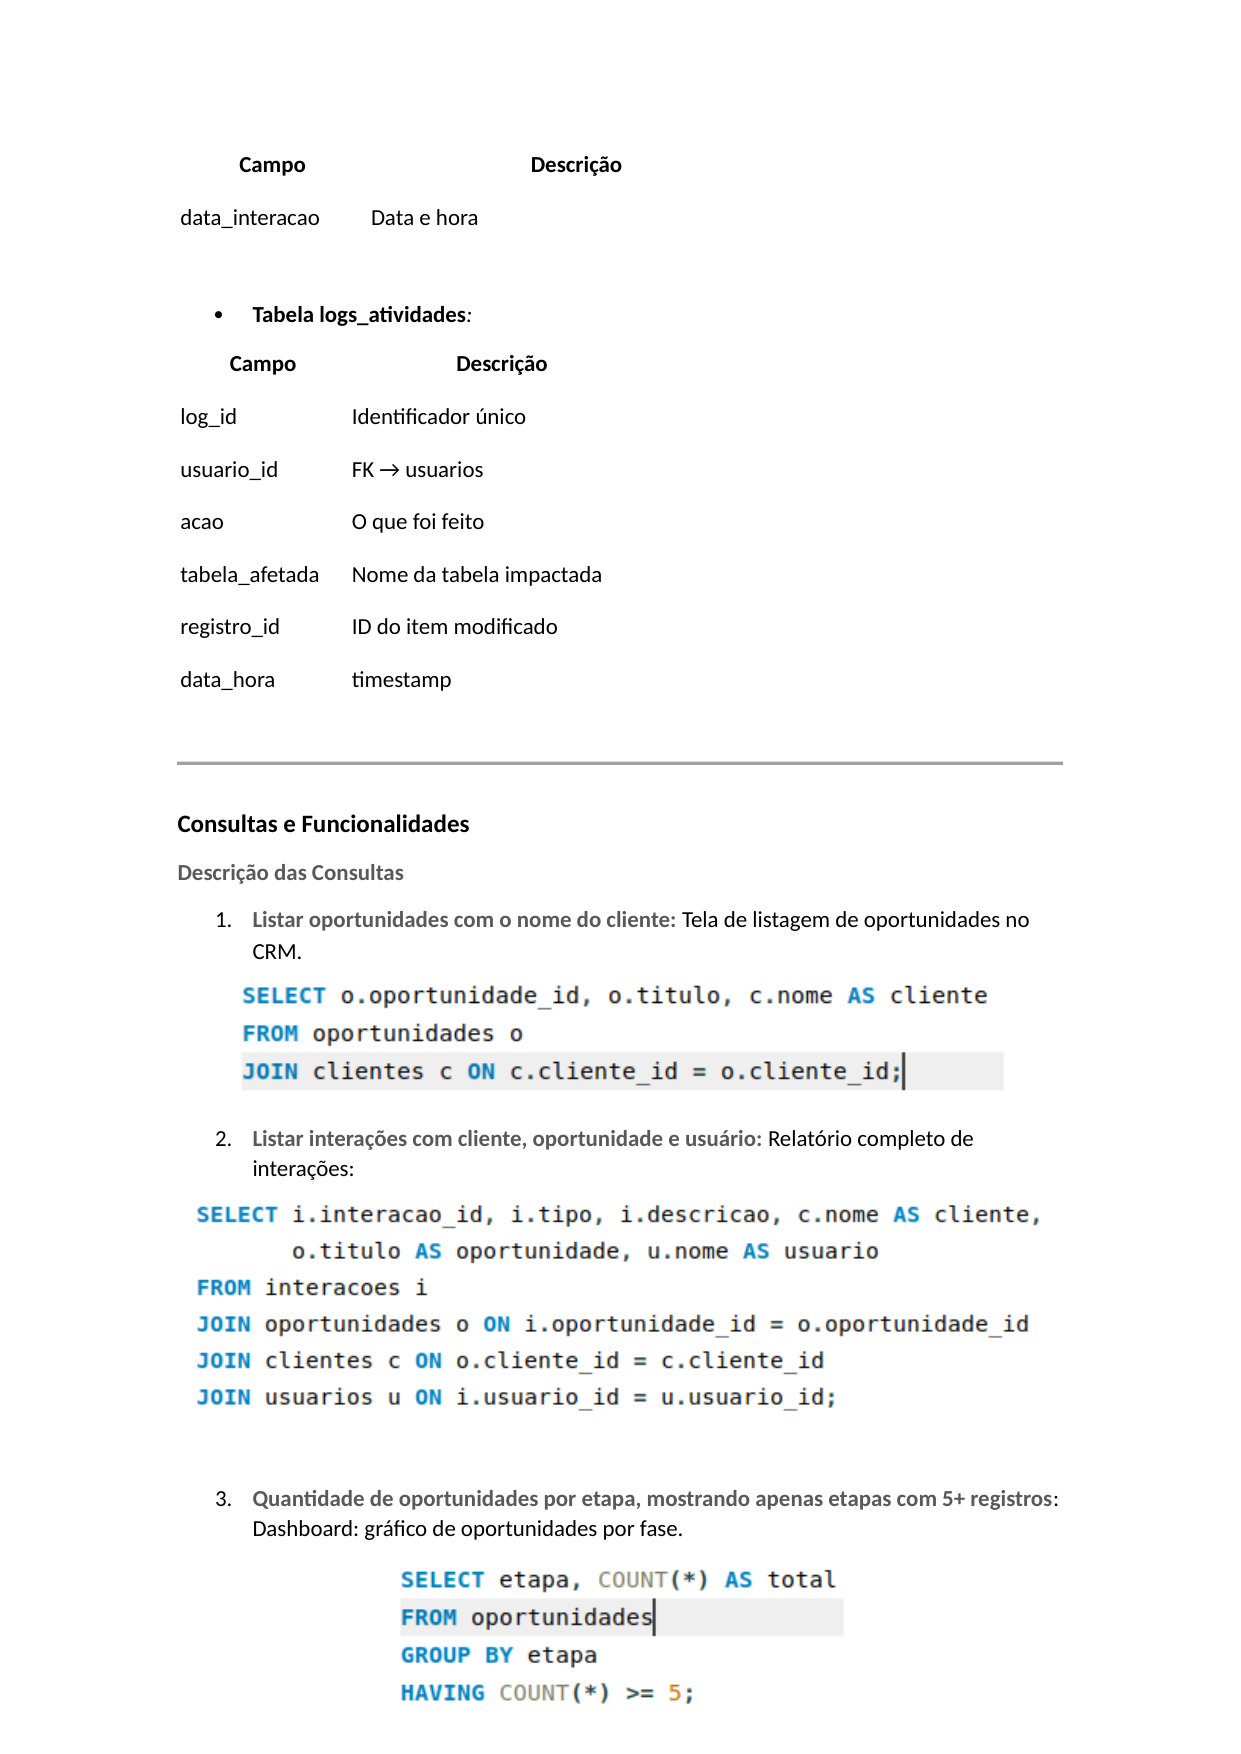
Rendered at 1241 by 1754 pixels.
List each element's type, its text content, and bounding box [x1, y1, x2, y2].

picture [196, 1201, 1045, 1417]
table_cell usuario_id [177, 452, 349, 504]
table_cell acao [177, 504, 349, 557]
table_cell timestamp [349, 662, 655, 715]
table_cell data_interacao [177, 200, 368, 253]
table_header Descrição [349, 347, 655, 399]
table_header Campo [177, 347, 349, 399]
picture [396, 1561, 844, 1718]
table_cell Nome da tabela impactada [349, 557, 655, 609]
table_header Descrição [368, 148, 785, 200]
picture [236, 983, 1004, 1092]
table_cell FK → usuarios [349, 452, 655, 504]
table_cell ID do item modificado [349, 610, 655, 662]
table_cell tabela_afetada [177, 557, 349, 609]
text Consultas e Funcionalidades [177, 808, 1063, 839]
list Tabela logs_atividades: [215, 300, 1063, 328]
table_cell data_hora [177, 662, 349, 715]
list Listar oportunidades com o nome do cliente: Tela de listagem de oportunidades no CRM. [215, 905, 1063, 965]
table_cell Data e hora [368, 200, 785, 253]
table_header Campo [177, 148, 368, 200]
table_cell Identificador único [349, 399, 655, 452]
table_cell registro_id [177, 610, 349, 662]
table_cell log_id [177, 399, 349, 452]
list Quantidade de oportunidades por etapa, mostrando apenas etapas com 5+ registros: Dashboard: gráfico de oportunidades por fase. [215, 1484, 1063, 1543]
table_cell O que foi feito [349, 504, 655, 557]
text Descrição das Consultas [177, 858, 1063, 886]
list Listar interações com cliente, oportunidade e usuário: Relatório completo de interações: [215, 1124, 1063, 1182]
